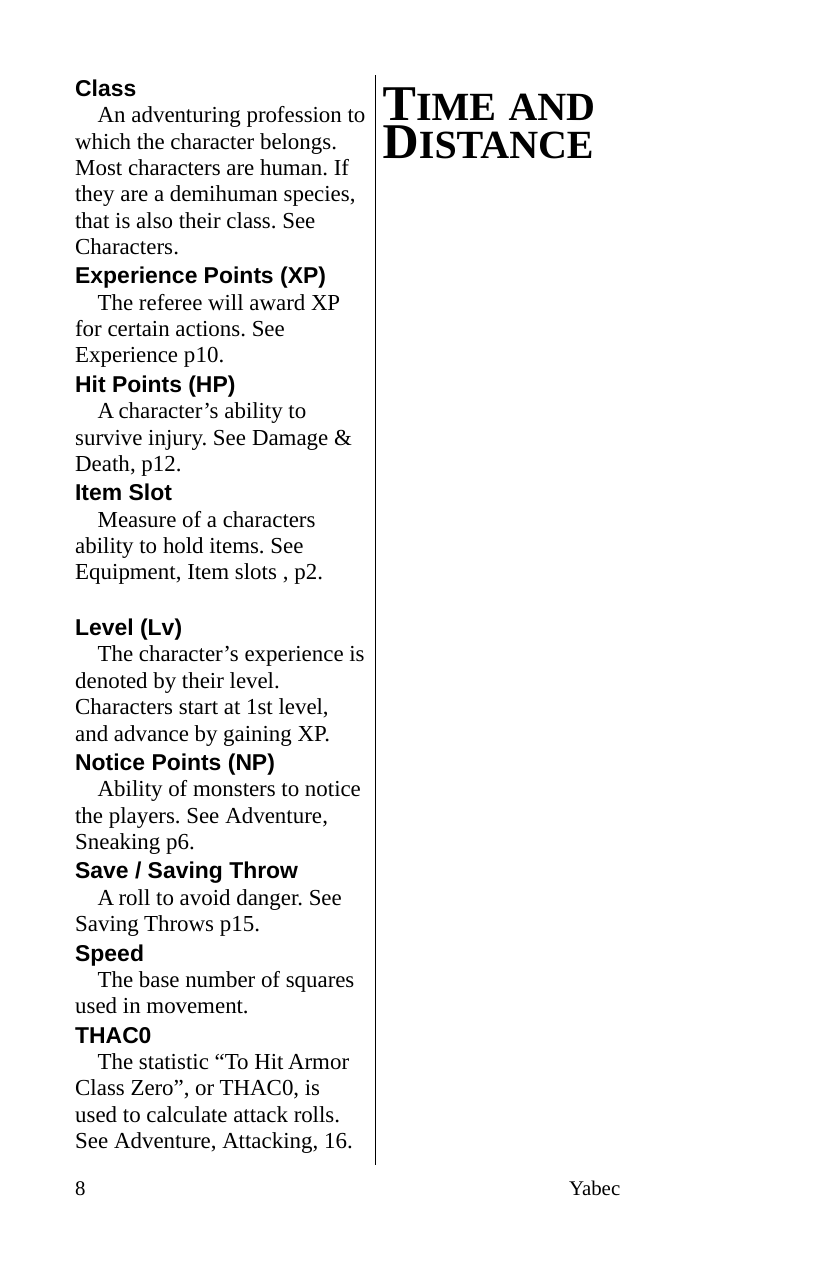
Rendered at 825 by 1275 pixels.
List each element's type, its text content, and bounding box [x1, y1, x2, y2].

text Ability of monsters to notice the players. See Adventure, Sneaking p3. [75, 775, 367, 854]
subtitle Hit Points (HP) [75, 371, 367, 397]
text Measure of a characters ability to hold items. See Equipment, Item slots , p2. [75, 506, 367, 585]
subtitle Item Slot [75, 479, 367, 506]
text The base number of squares used in movement. [75, 966, 367, 1018]
text The character’s experience is denoted by their level. Characters start at 1st level, and advance by gaining XP. [75, 641, 367, 746]
subtitle Save / Saving Throw [75, 857, 367, 884]
text The statistic “To Hit Armor Class Zero”, or THAC0, is used to calculate attack rolls. See Adventure, Attacking, 9. [75, 1048, 367, 1153]
subtitle Experience Points (XP) [75, 262, 367, 289]
subtitle Time and Distance [382, 87, 675, 170]
subtitle Notice Points (NP) [75, 749, 367, 775]
subtitle Speed [75, 939, 367, 966]
text A roll to avoid danger. See Saving Throws p9. [75, 884, 367, 936]
subtitle THAC0 [75, 1022, 367, 1048]
subtitle Level (Lv) [75, 614, 367, 641]
text An adventuring profession to which the character belongs. Most characters are human. If they are a demihuman species, that is also their class. See Characters. [75, 101, 367, 259]
text A character’s ability to survive injury. See Damage & Death, p8. [75, 397, 367, 476]
subtitle Class [75, 75, 367, 101]
text The referee will award XP for certain actions. See Experience p7. [75, 289, 367, 368]
